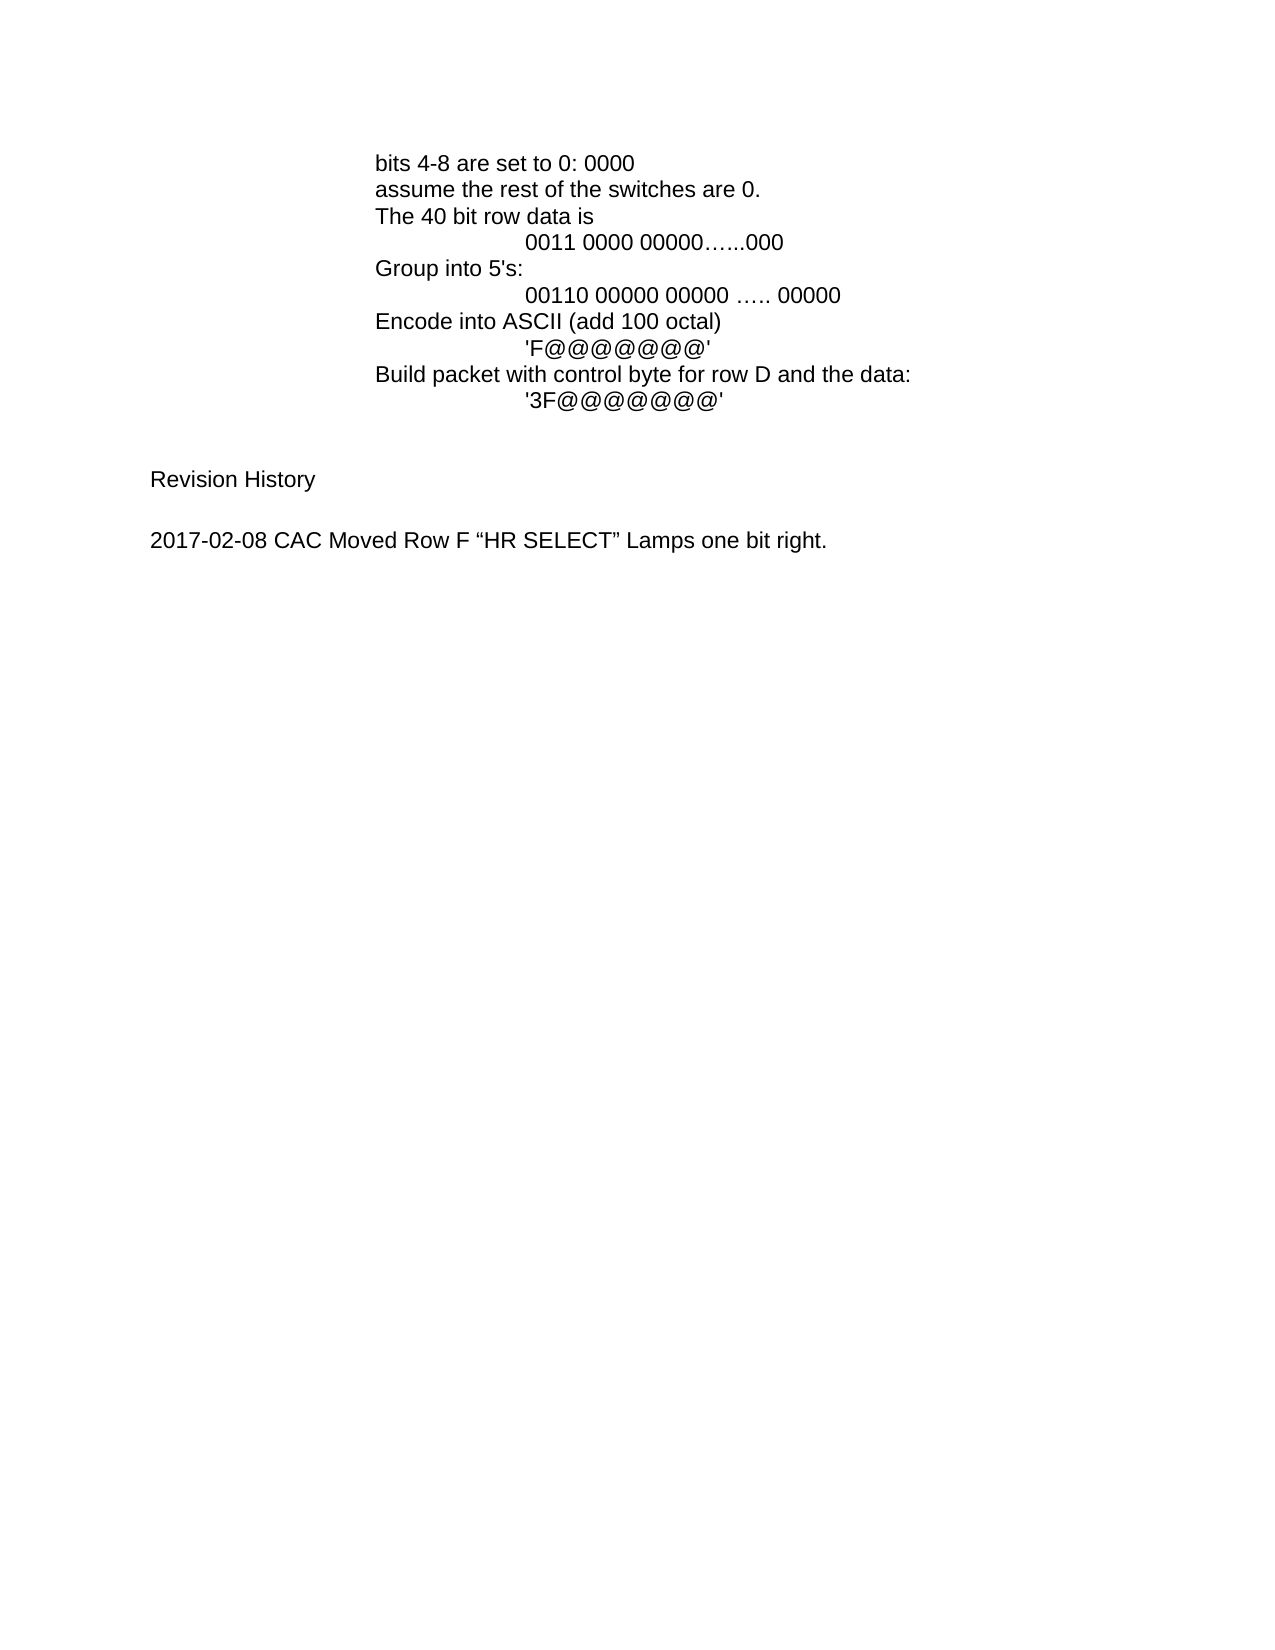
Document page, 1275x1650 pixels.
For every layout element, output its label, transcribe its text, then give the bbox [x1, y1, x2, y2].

text bits 4-8 are set to 0: 0000 [150, 150, 1125, 176]
text Encode into ASCII (add 100 octal) [150, 308, 1125, 334]
text Group into 5's: [150, 255, 1125, 282]
text Build packet with control byte for row D and the data: [150, 361, 1125, 387]
text 2017-02-08 CAC Moved Row F “HR SELECT” Lamps one bit right. [150, 527, 1125, 553]
text assume the rest of the switches are 0. [300, 176, 1125, 203]
text 00110 00000 00000 ….. 00000 [150, 282, 1125, 308]
text 0011 0000 00000…...000 [150, 229, 1125, 255]
text The 40 bit row data is [300, 203, 1125, 229]
text '3F@@@@@@@' [150, 387, 1125, 413]
text 'F@@@@@@@' [150, 334, 1125, 361]
text Revision History [150, 466, 1125, 493]
